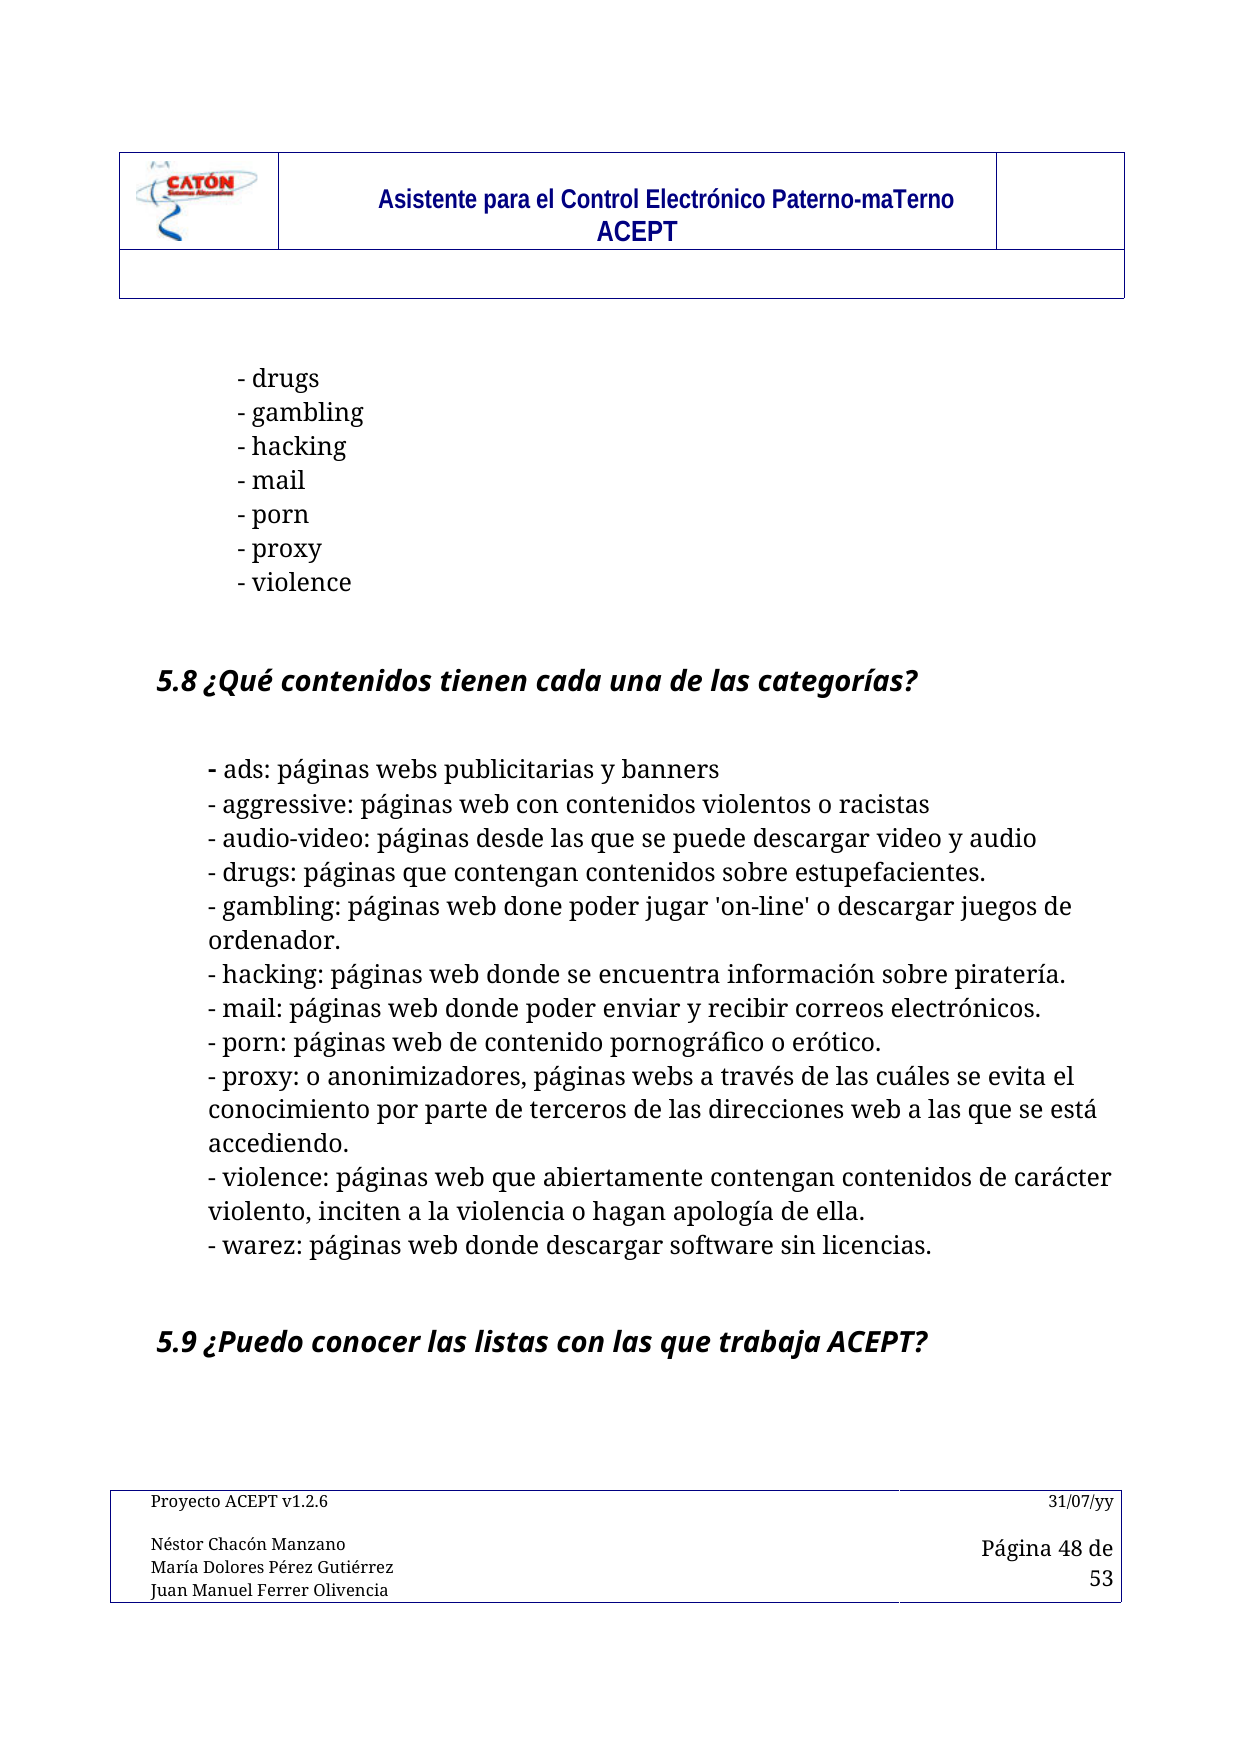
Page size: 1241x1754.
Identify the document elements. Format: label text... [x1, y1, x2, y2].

list - porn: páginas web de contenido pornográfico o erótico. [178, 1024, 1122, 1058]
list - audio-video: páginas desde las que se puede descargar video y audio [178, 820, 1122, 854]
list - drugs: páginas que contengan contenidos sobre estupefacientes. [178, 854, 1122, 888]
picture [136, 161, 258, 241]
list - ads: páginas webs publicitarias y banners [178, 750, 1122, 786]
list - aggressive: páginas web con contenidos violentos o racistas [178, 786, 1122, 820]
list - warez: páginas web donde descargar software sin licencias. [178, 1228, 1122, 1262]
list - hacking [208, 429, 1122, 463]
list - hacking: páginas web donde se encuentra información sobre piratería. [178, 956, 1122, 990]
list - gambling: páginas web done poder jugar 'on-line' o descargar juegos de ordenador. [178, 888, 1122, 956]
list - proxy: o anonimizadores, páginas webs a través de las cuáles se evita el conocimiento por parte de terceros de las direcciones web a las que se está accediendo. [178, 1058, 1122, 1160]
list - mail: páginas web donde poder enviar y recibir correos electrónicos. [178, 990, 1122, 1024]
list - violence: páginas web que abiertamente contengan contenidos de carácter violento, inciten a la violencia o hagan apología de ella. [178, 1160, 1122, 1228]
list - gambling [208, 395, 1122, 429]
list - proxy [208, 531, 1122, 565]
subtitle ¿Puedo conocer las listas con las que trabaja ACEPT? [149, 1321, 1122, 1361]
subtitle ¿Qué contenidos tienen cada una de las categorías? [149, 661, 1122, 700]
list - porn [208, 497, 1122, 531]
list - violence [208, 565, 1122, 599]
list - mail [208, 463, 1122, 497]
list - drugs [208, 361, 1122, 395]
